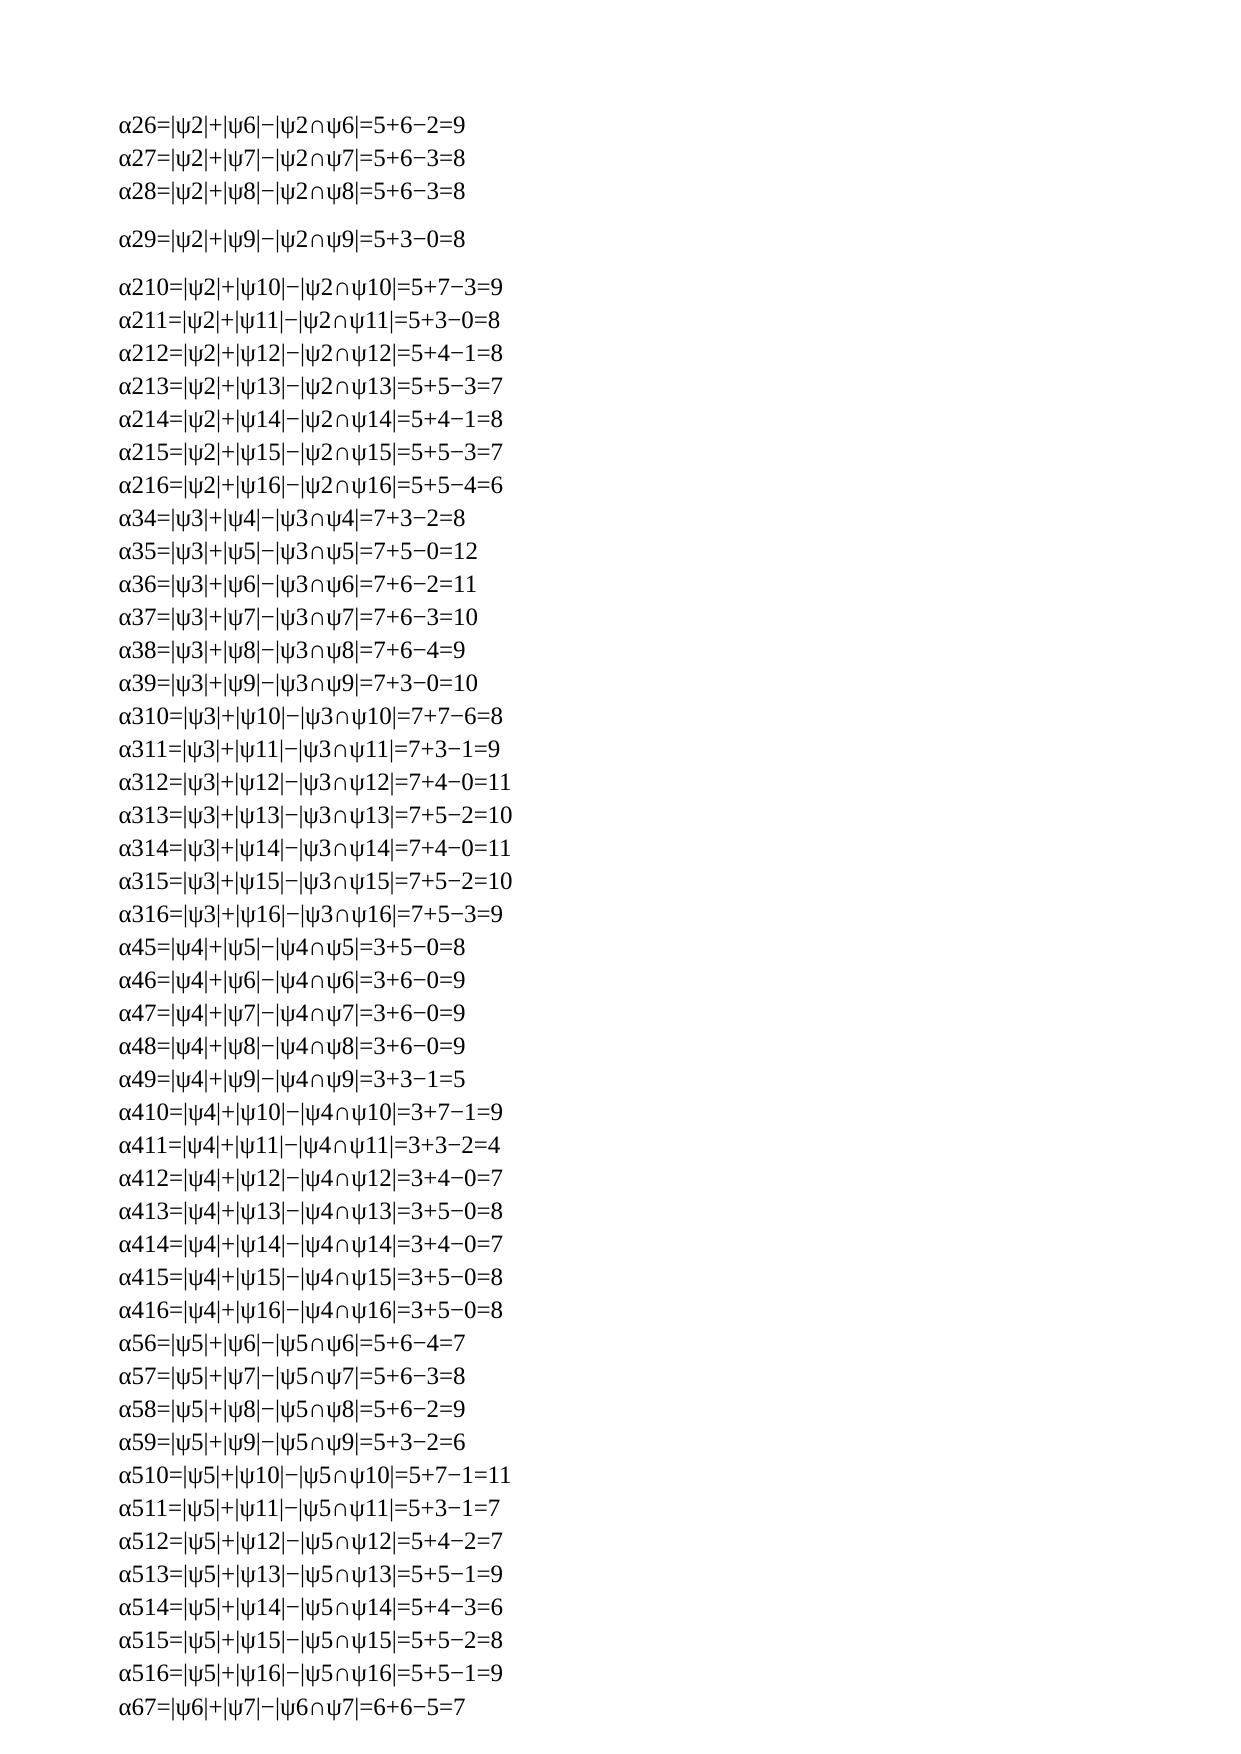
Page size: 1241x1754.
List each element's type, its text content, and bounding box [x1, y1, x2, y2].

text α29=|ψ2|+|ψ9|−|ψ2∩ψ9|=5+3−0=8 [118, 224, 515, 253]
text α26=|ψ2|+|ψ6|−|ψ2∩ψ6|=5+6−2=9 α27=|ψ2|+|ψ7|−|ψ2∩ψ7|=5+6−3=8 α28=|ψ2|+|ψ8|−|ψ2∩ψ8|=5+6−3=8 [118, 110, 515, 205]
text α210=|ψ2|+|ψ10|−|ψ2∩ψ10|=5+7−3=9 α211=|ψ2|+|ψ11|−|ψ2∩ψ11|=5+3−0=8 α212=|ψ2|+|ψ12|−|ψ2∩ψ12|=5+4−1=8 α213=|ψ2|+|ψ13|−|ψ2∩ψ13|=5+5−3=7 α214=|ψ2|+|ψ14|−|ψ2∩ψ14|=5+4−1=8 α215=|ψ2|+|ψ15|−|ψ2∩ψ15|=5+5−3=7 α216=|ψ2|+|ψ16|−|ψ2∩ψ16|=5+5−4=6 α34=|ψ3|+|ψ4|−|ψ3∩ψ4|=7+3−2=8 α35=|ψ3|+|ψ5|−|ψ3∩ψ5|=7+5−0=12 α36=|ψ3|+|ψ6|−|ψ3∩ψ6|=7+6−2=11 α37=|ψ3|+|ψ7|−|ψ3∩ψ7|=7+6−3=10 α38=|ψ3|+|ψ8|−|ψ3∩ψ8|=7+6−4=9 α39=|ψ3|+|ψ9|−|ψ3∩ψ9|=7+3−0=10 α310=|ψ3|+|ψ10|−|ψ3∩ψ10|=7+7−6=8 α311=|ψ3|+|ψ11|−|ψ3∩ψ11|=7+3−1=9 α312=|ψ3|+|ψ12|−|ψ3∩ψ12|=7+4−0=11 α313=|ψ3|+|ψ13|−|ψ3∩ψ13|=7+5−2=10 α314=|ψ3|+|ψ14|−|ψ3∩ψ14|=7+4−0=11 α315=|ψ3|+|ψ15|−|ψ3∩ψ15|=7+5−2=10 α316=|ψ3|+|ψ16|−|ψ3∩ψ16|=7+5−3=9 α45=|ψ4|+|ψ5|−|ψ4∩ψ5|=3+5−0=8 α46=|ψ4|+|ψ6|−|ψ4∩ψ6|=3+6−0=9 α47=|ψ4|+|ψ7|−|ψ4∩ψ7|=3+6−0=9 α48=|ψ4|+|ψ8|−|ψ4∩ψ8|=3+6−0=9 α49=|ψ4|+|ψ9|−|ψ4∩ψ9|=3+3−1=5 α410=|ψ4|+|ψ10|−|ψ4∩ψ10|=3+7−1=9 α411=|ψ4|+|ψ11|−|ψ4∩ψ11|=3+3−2=4 α412=|ψ4|+|ψ12|−|ψ4∩ψ12|=3+4−0=7 α413=|ψ4|+|ψ13|−|ψ4∩ψ13|=3+5−0=8 α414=|ψ4|+|ψ14|−|ψ4∩ψ14|=3+4−0=7 α415=|ψ4|+|ψ15|−|ψ4∩ψ15|=3+5−0=8 α416=|ψ4|+|ψ16|−|ψ4∩ψ16|=3+5−0=8 α56=|ψ5|+|ψ6|−|ψ5∩ψ6|=5+6−4=7 α57=|ψ5|+|ψ7|−|ψ5∩ψ7|=5+6−3=8 α58=|ψ5|+|ψ8|−|ψ5∩ψ8|=5+6−2=9 α59=|ψ5|+|ψ9|−|ψ5∩ψ9|=5+3−2=6 α510=|ψ5|+|ψ10|−|ψ5∩ψ10|=5+7−1=11 α511=|ψ5|+|ψ11|−|ψ5∩ψ11|=5+3−1=7 α512=|ψ5|+|ψ12|−|ψ5∩ψ12|=5+4−2=7 α513=|ψ5|+|ψ13|−|ψ5∩ψ13|=5+5−1=9 α514=|ψ5|+|ψ14|−|ψ5∩ψ14|=5+4−3=6 α515=|ψ5|+|ψ15|−|ψ5∩ψ15|=5+5−2=8 α516=|ψ5|+|ψ16|−|ψ5∩ψ16|=5+5−1=9 α67=|ψ6|+|ψ7|−|ψ6∩ψ7|=6+6−5=7 [118, 272, 515, 1720]
